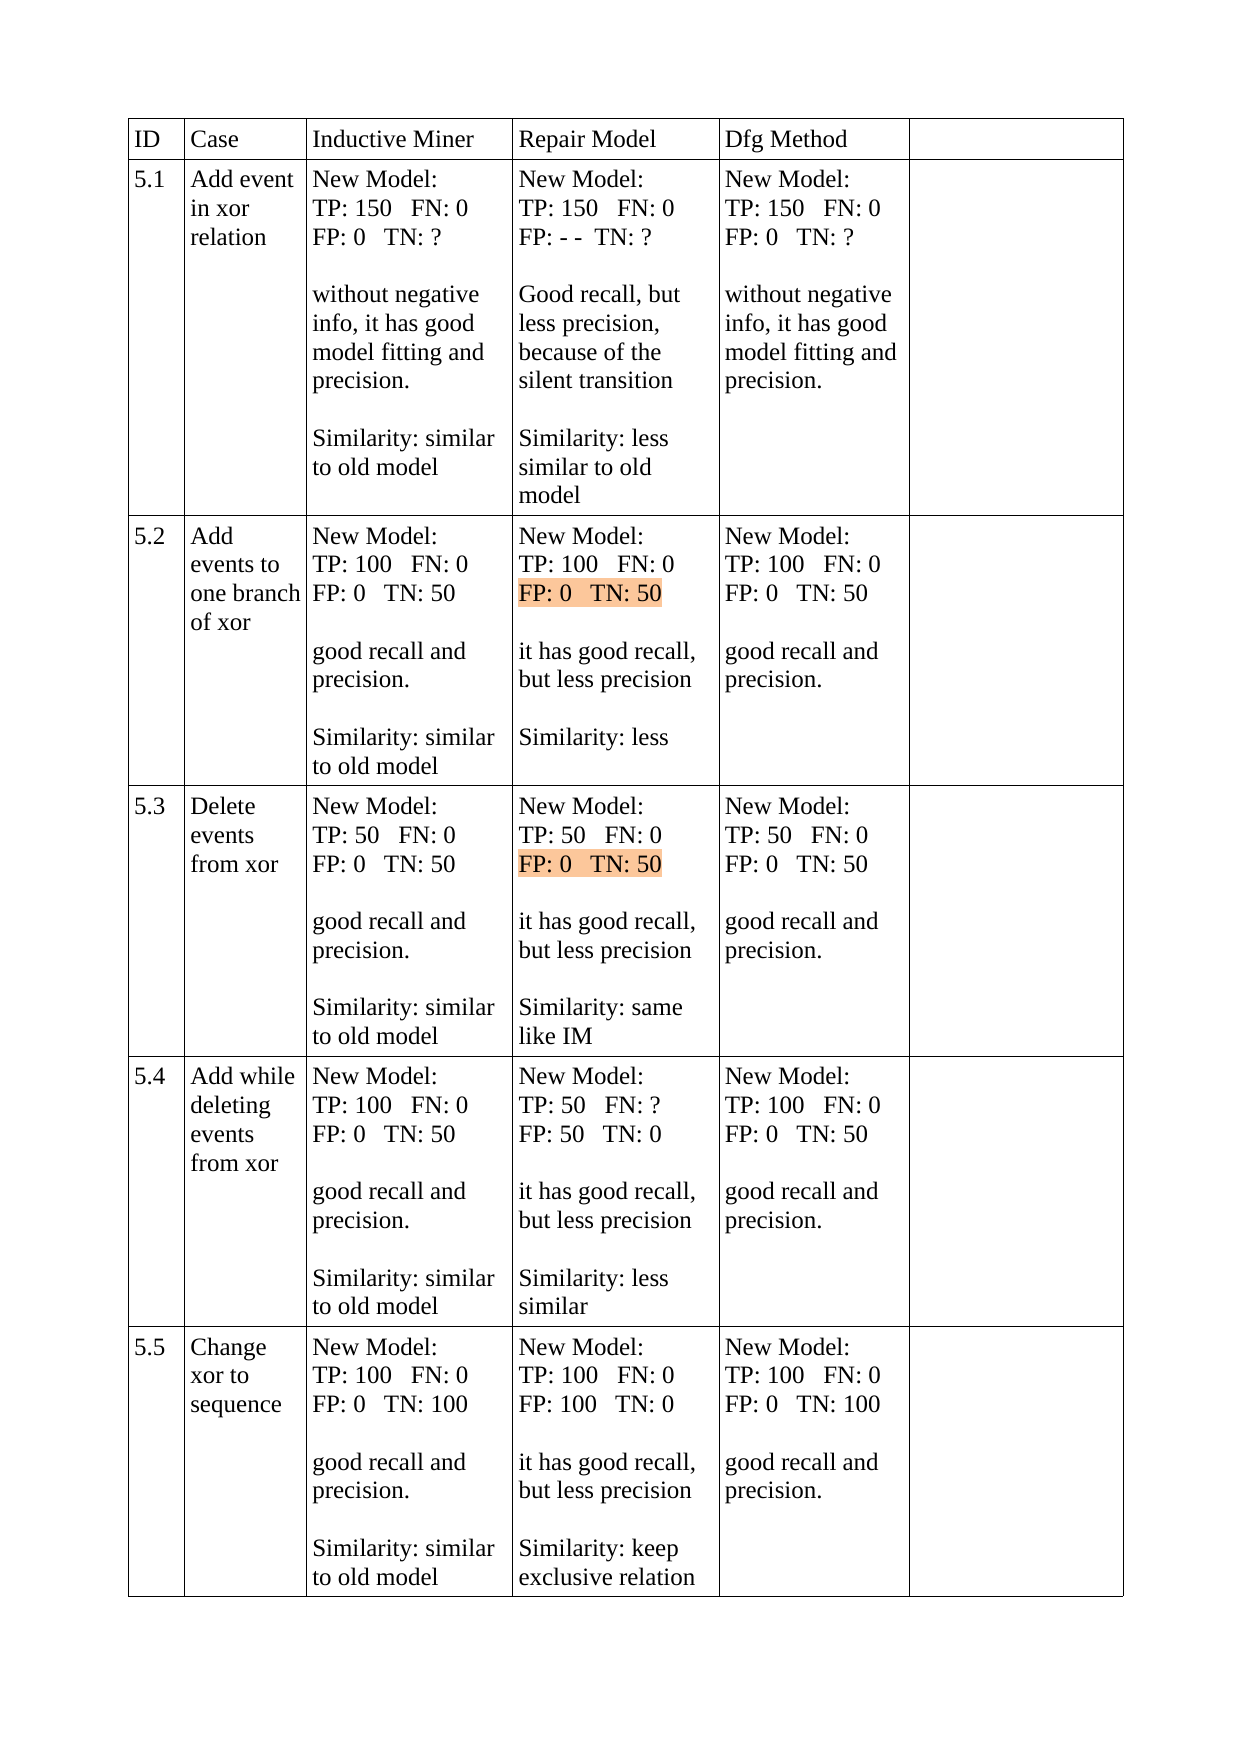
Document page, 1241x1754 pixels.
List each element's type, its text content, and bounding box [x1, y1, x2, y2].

table_cell 5.5 [129, 1327, 184, 1596]
table_cell 5.3 [129, 786, 184, 1056]
table_cell New Model: TP: 50 FN: 0 FP: 0 TN: 50 it has good recall, but less precision Similarity: same like IM [513, 786, 719, 1056]
table_header [910, 119, 1123, 158]
table_header Repair Model [513, 119, 719, 158]
table_header Inductive Miner [307, 119, 512, 158]
table_cell New Model: TP: 150 FN: 0 FP: 0 TN: ? without negative info, it has good model fitting and precision. [720, 160, 909, 515]
table_header Dfg Method [720, 119, 909, 158]
table_cell New Model: TP: 50 FN: 0 FP: 0 TN: 50 good recall and precision. [720, 786, 909, 1056]
table_cell Change xor to sequence [185, 1327, 306, 1596]
table_cell Add while deleting events from xor [185, 1057, 306, 1326]
table_cell 5.4 [129, 1057, 184, 1326]
table_header Case [185, 119, 306, 158]
table_cell 5.1 [129, 160, 184, 515]
table_cell [910, 1327, 1123, 1596]
table_cell Delete events from xor [185, 786, 306, 1056]
table_cell New Model: TP: 100 FN: 0 FP: 0 TN: 50 it has good recall, but less precision Similarity: less [513, 516, 719, 785]
table_cell New Model: TP: 150 FN: 0 FP: 0 TN: ? without negative info, it has good model fitting and precision. Similarity: similar to old model [307, 160, 512, 515]
table_cell New Model: TP: 100 FN: 0 FP: 0 TN: 100 good recall and precision. [720, 1327, 909, 1596]
table_cell New Model: TP: 100 FN: 0 FP: 0 TN: 50 good recall and precision. Similarity: similar to old model [307, 516, 512, 785]
table_cell New Model: TP: 100 FN: 0 FP: 0 TN: 50 good recall and precision. Similarity: similar to old model [307, 1057, 512, 1326]
table_cell New Model: TP: 50 FN: ? FP: 50 TN: 0 it has good recall, but less precision Similarity: less similar [513, 1057, 719, 1326]
table_cell [910, 1057, 1123, 1326]
table_cell 5.2 [129, 516, 184, 785]
table_cell New Model: TP: 150 FN: 0 FP: - - TN: ? Good recall, but less precision, because of the silent transition Similarity: less similar to old model [513, 160, 719, 515]
table_cell Add event in xor relation [185, 160, 306, 515]
table_cell Add events to one branch of xor [185, 516, 306, 785]
table_cell New Model: TP: 100 FN: 0 FP: 0 TN: 50 good recall and precision. [720, 516, 909, 785]
table_cell New Model: TP: 100 FN: 0 FP: 0 TN: 50 good recall and precision. [720, 1057, 909, 1326]
table_cell [910, 160, 1123, 515]
table_header ID [129, 119, 184, 158]
table_cell New Model: TP: 100 FN: 0 FP: 0 TN: 100 good recall and precision. Similarity: similar to old model [307, 1327, 512, 1596]
table_cell [910, 786, 1123, 1056]
table_cell New Model: TP: 100 FN: 0 FP: 100 TN: 0 it has good recall, but less precision Similarity: keep exclusive relation [513, 1327, 719, 1596]
table_cell New Model: TP: 50 FN: 0 FP: 0 TN: 50 good recall and precision. Similarity: similar to old model [307, 786, 512, 1056]
table_cell [910, 516, 1123, 785]
